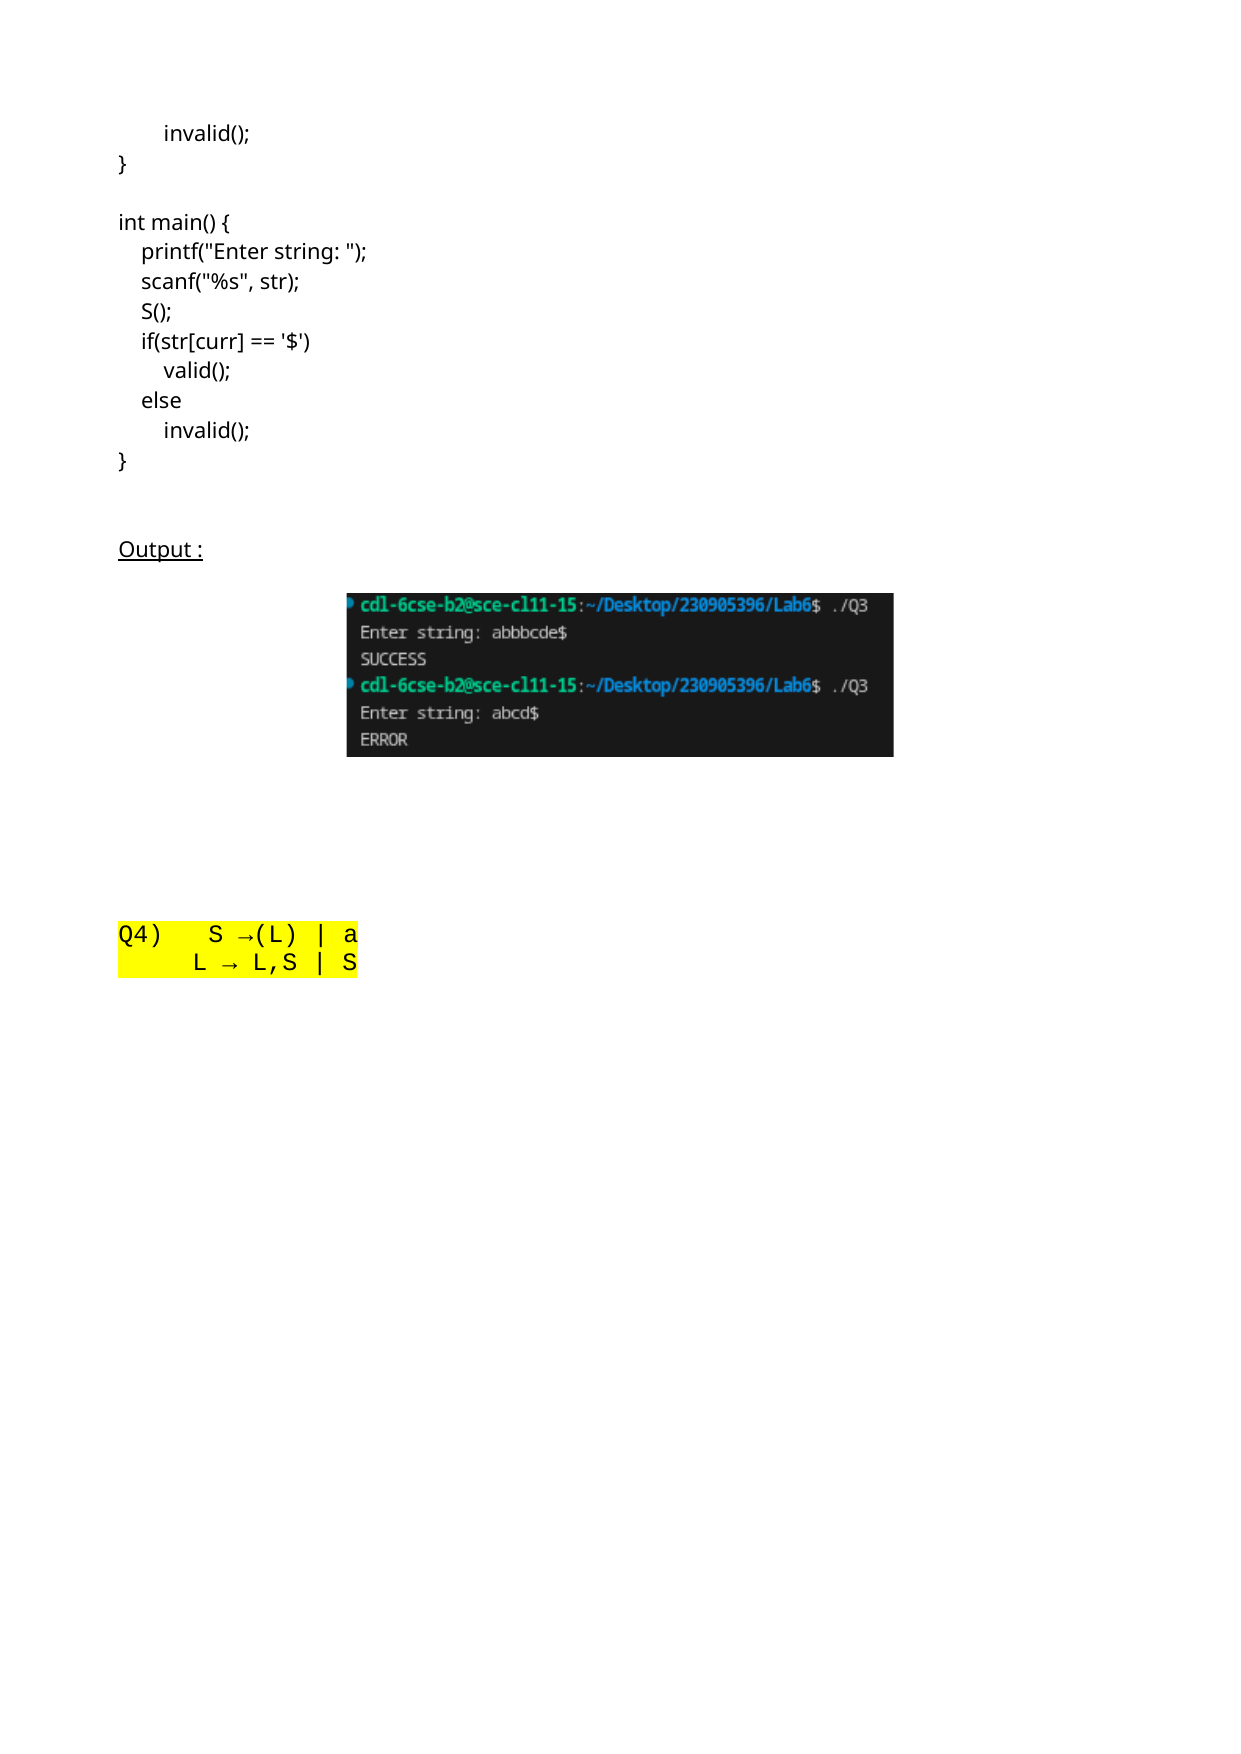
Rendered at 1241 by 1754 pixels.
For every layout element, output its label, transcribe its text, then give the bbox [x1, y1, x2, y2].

text scanf("%s", str); [118, 266, 1122, 296]
text valid(); [118, 355, 1122, 385]
text Q4) S →(L) | a [118, 921, 1122, 950]
picture [346, 593, 894, 757]
text else [118, 385, 1122, 415]
text invalid(); [118, 118, 1122, 148]
text S(); [118, 296, 1122, 326]
text L → L,S | S [118, 950, 1122, 978]
text Output : [118, 534, 1122, 564]
text invalid(); [118, 415, 1122, 445]
text printf("Enter string: "); [118, 236, 1122, 266]
text int main() { [118, 206, 1122, 236]
text } [118, 148, 1122, 178]
text if(str[curr] == '$') [118, 326, 1122, 355]
text } [118, 445, 1122, 474]
